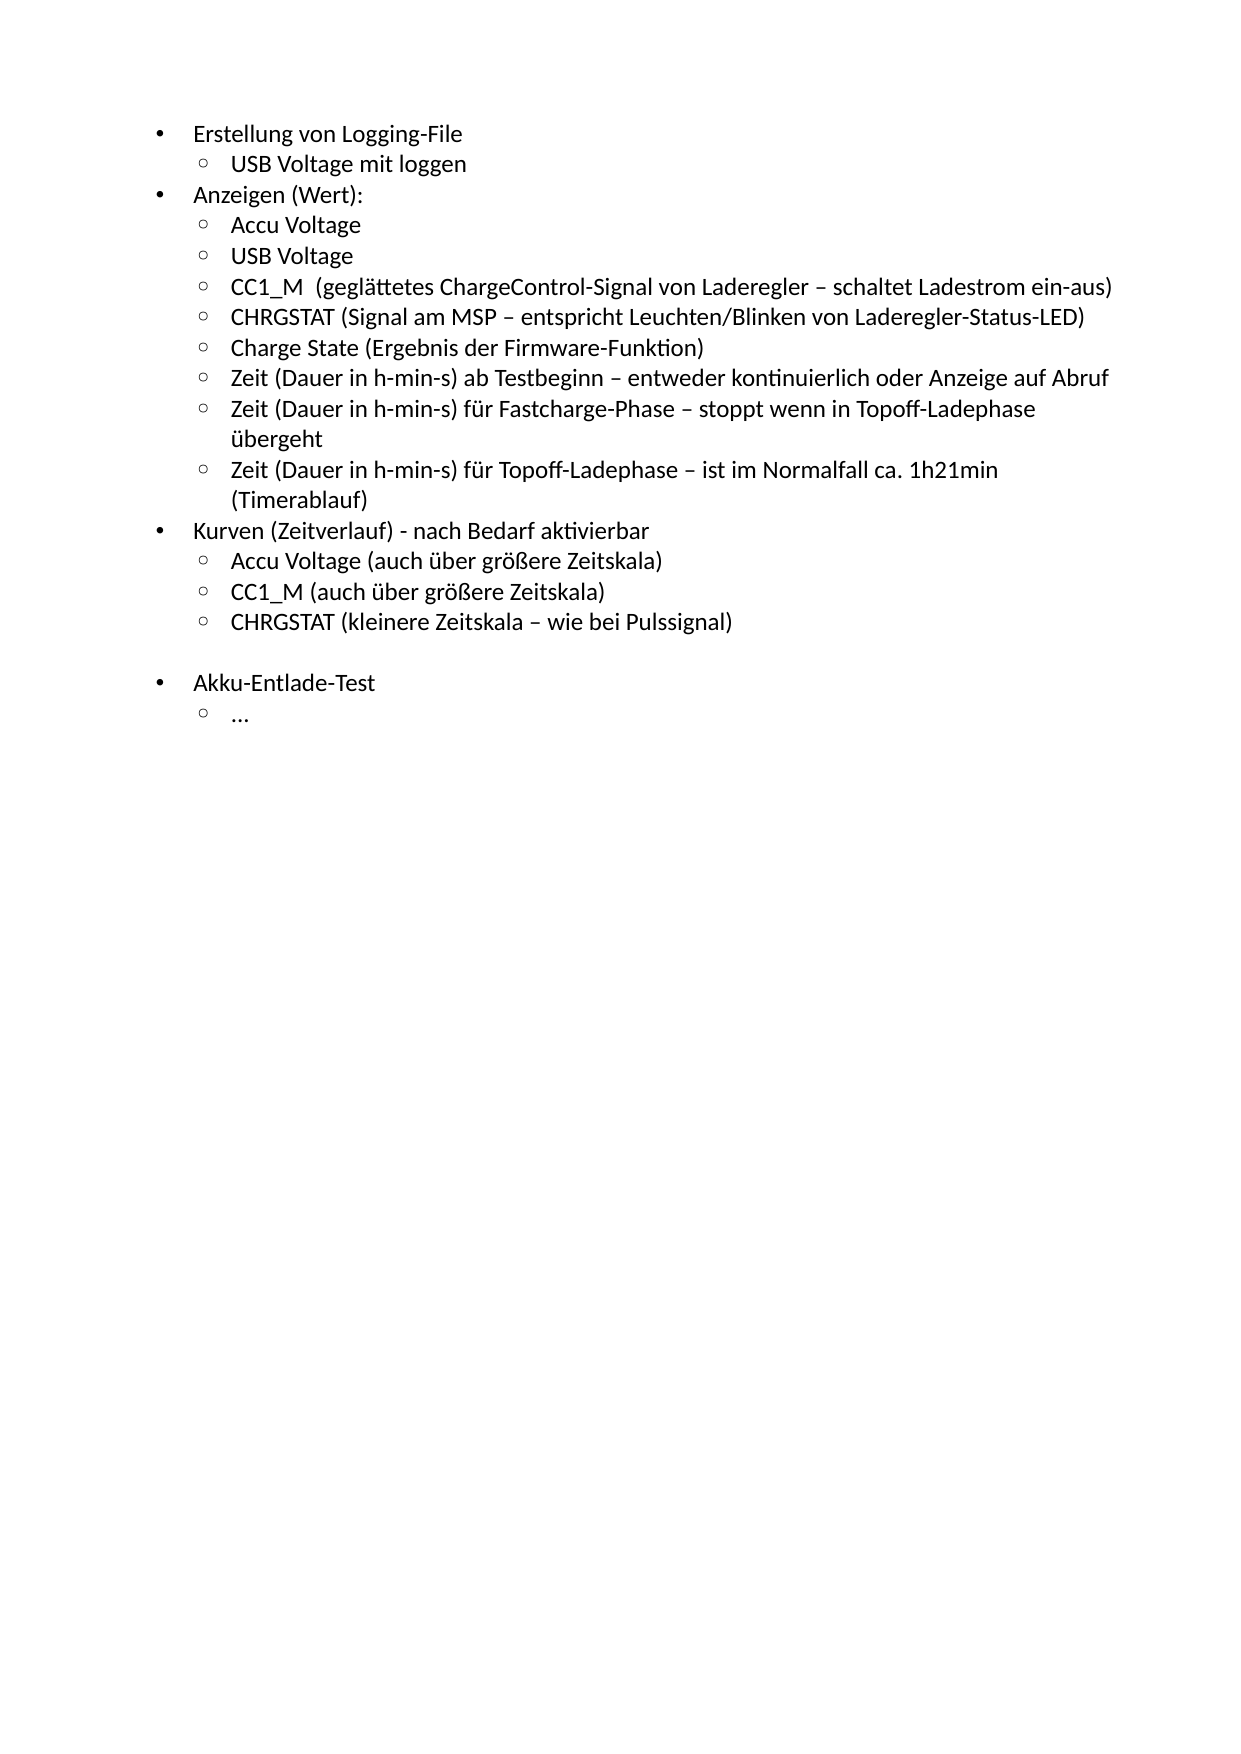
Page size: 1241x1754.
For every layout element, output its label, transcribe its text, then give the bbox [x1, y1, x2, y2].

list Charge State (Ergebnis der Firmware-Funktion) [193, 332, 1122, 362]
list CHRGSTAT (kleinere Zeitskala – wie bei Pulssignal) [193, 606, 1122, 637]
list CC1_M (auch über größere Zeitskala) [193, 576, 1122, 606]
list ... [193, 698, 1122, 728]
list Accu Voltage [193, 210, 1122, 240]
list Accu Voltage (auch über größere Zeitskala) [193, 545, 1122, 576]
list Erstellung von Logging-File [156, 118, 1122, 149]
list USB Voltage mit loggen [193, 149, 1122, 179]
list Zeit (Dauer in h-min-s) für Fastcharge-Phase – stoppt wenn in Topoff-Ladephase übergeht [193, 393, 1122, 454]
list Anzeigen (Wert): [156, 179, 1122, 210]
list USB Voltage [193, 240, 1122, 271]
list Zeit (Dauer in h-min-s) für Topoff-Ladephase – ist im Normalfall ca. 1h21min (Timerablauf) [193, 454, 1122, 515]
list Akku-Entlade-Test [156, 667, 1122, 698]
list CC1_M (geglättetes ChargeControl-Signal von Laderegler – schaltet Ladestrom ein-aus) [193, 271, 1122, 301]
list Kurven (Zeitverlauf) - nach Bedarf aktivierbar [156, 515, 1122, 545]
list Zeit (Dauer in h-min-s) ab Testbeginn – entweder kontinuierlich oder Anzeige auf Abruf [193, 362, 1122, 393]
list CHRGSTAT (Signal am MSP – entspricht Leuchten/Blinken von Laderegler-Status-LED) [193, 301, 1122, 332]
